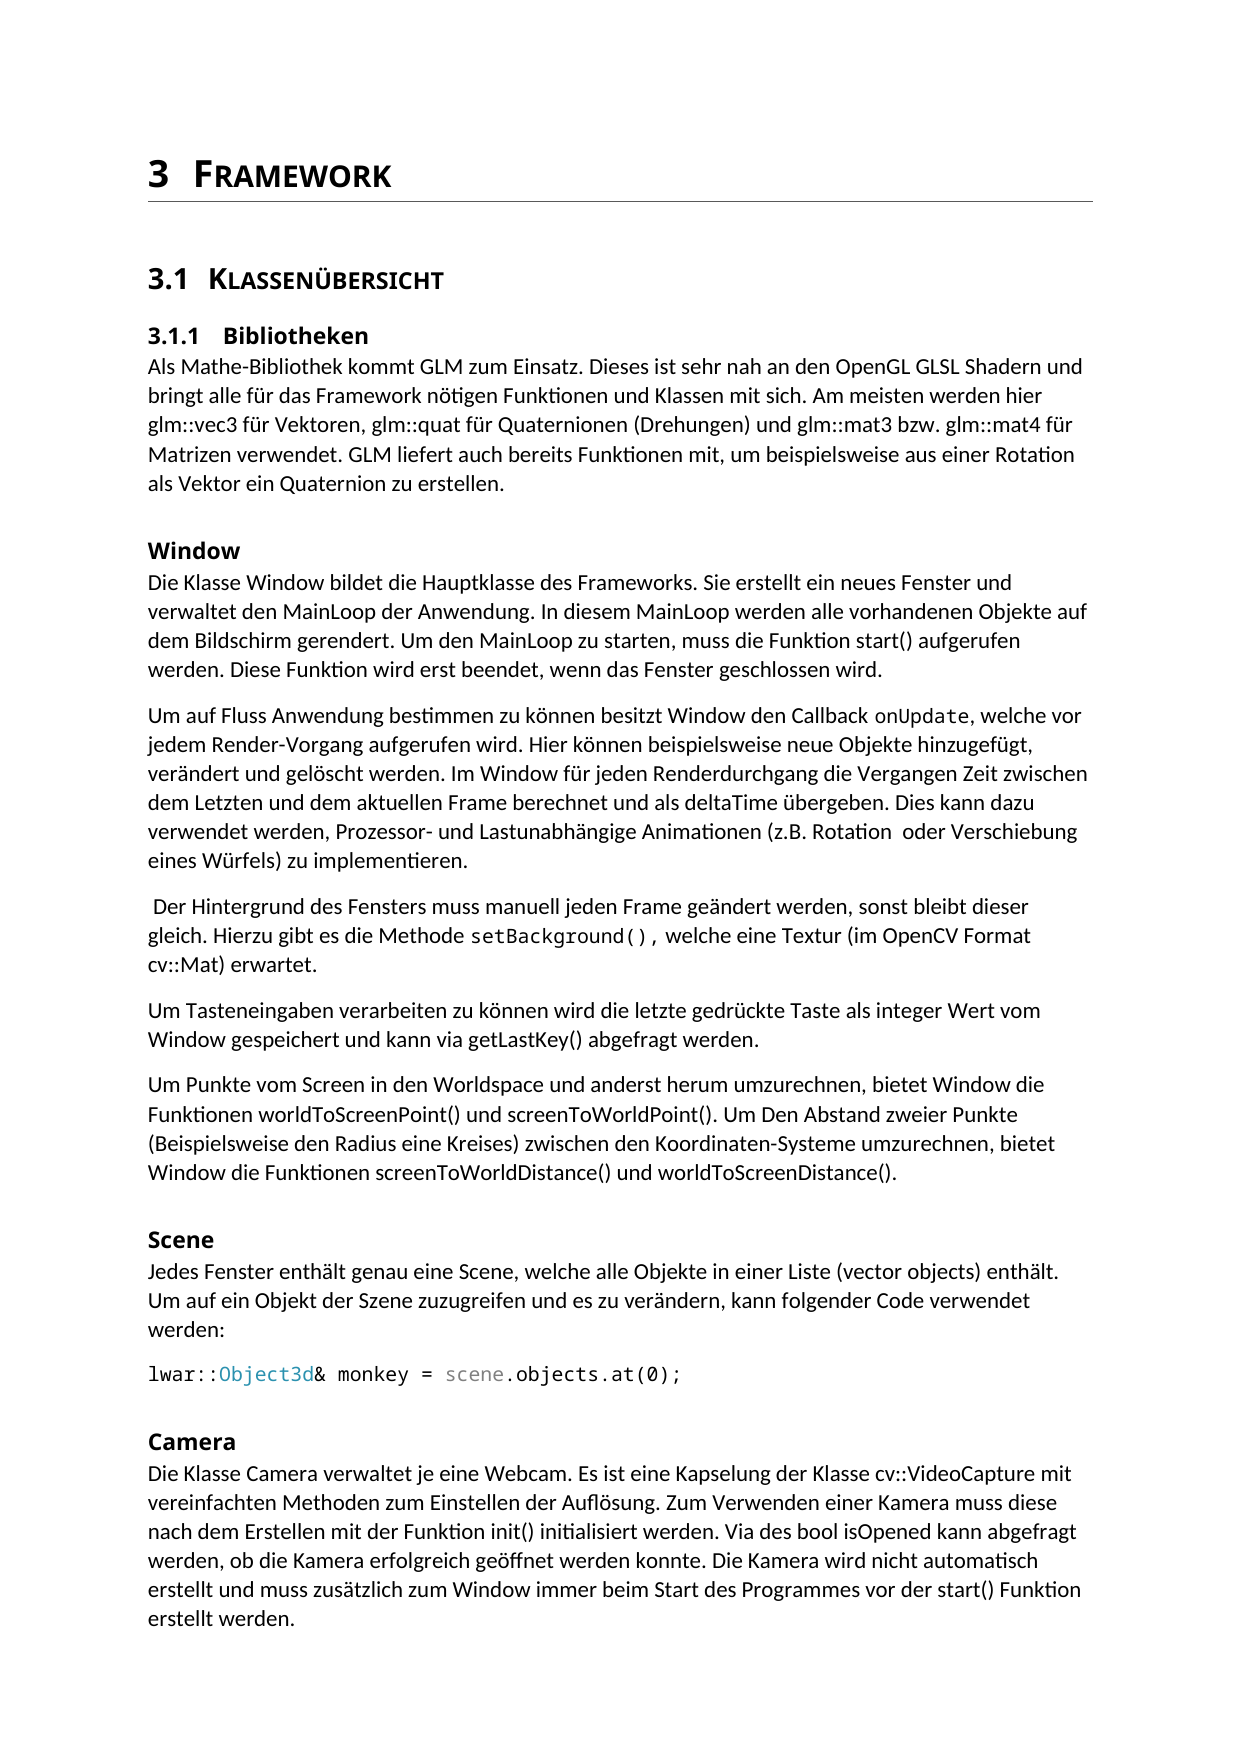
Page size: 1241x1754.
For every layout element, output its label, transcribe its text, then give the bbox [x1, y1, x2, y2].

text Um auf Fluss Anwendung bestimmen zu können besitzt Window den Callback onUpdate, welche vor jedem Render-Vorgang aufgerufen wird. Hier können beispielsweise neue Objekte hinzugefügt, verändert und gelöscht werden. Im Window für jeden Renderdurchgang die Vergangen Zeit zwischen dem Letzten und dem aktuellen Frame berechnet und als deltaTime übergeben. Dies kann dazu verwendet werden, Prozessor- und Lastunabhängige Animationen (z.B. Rotation oder Verschiebung eines Würfels) zu implementieren. [148, 701, 1093, 874]
subtitle Window [148, 535, 1093, 567]
subtitle Bibliotheken [148, 320, 1093, 351]
subtitle Klassenübersicht [148, 258, 1093, 298]
subtitle Scene [148, 1224, 1093, 1256]
text Die Klasse Camera verwaltet je eine Webcam. Es ist eine Kapselung der Klasse cv::VideoCapture mit vereinfachten Methoden zum Einstellen der Auflösung. Zum Verwenden einer Kamera muss diese nach dem Erstellen mit der Funktion init() initialisiert werden. Via des bool isOpened kann abgefragt werden, ob die Kamera erfolgreich geöffnet werden konnte. Die Kamera wird nicht automatisch erstellt und muss zusätzlich zum Window immer beim Start des Programmes vor der start() Funktion erstellt werden. [148, 1459, 1093, 1632]
text lwar::Object3d& monkey = scene.objects.at(0); [148, 1361, 1093, 1388]
subtitle Framework [148, 148, 1093, 201]
text Jedes Fenster enthält genau eine Scene, welche alle Objekte in einer Liste (vector objects) enthält. Um auf ein Objekt der Szene zuzugreifen und es zu verändern, kann folgender Code verwendet werden: [148, 1257, 1093, 1343]
text Als Mathe-Bibliothek kommt GLM zum Einsatz. Dieses ist sehr nah an den OpenGL GLSL Shadern und bringt alle für das Framework nötigen Funktionen und Klassen mit sich. Am meisten werden hier glm::vec3 für Vektoren, glm::quat für Quaternionen (Drehungen) und glm::mat3 bzw. glm::mat4 für Matrizen verwendet. GLM liefert auch bereits Funktionen mit, um beispielsweise aus einer Rotation als Vektor ein Quaternion zu erstellen. [148, 352, 1093, 497]
subtitle Camera [148, 1426, 1093, 1457]
text Um Tasteneingaben verarbeiten zu können wird die letzte gedrückte Taste als integer Wert vom Window gespeichert und kann via getLastKey() abgefragt werden. [148, 996, 1093, 1053]
text Um Punkte vom Screen in den Worldspace und anderst herum umzurechnen, bietet Window die Funktionen worldToScreenPoint() und screenToWorldPoint(). Um Den Abstand zweier Punkte (Beispielsweise den Radius eine Kreises) zwischen den Koordinaten-Systeme umzurechnen, bietet Window die Funktionen screenToWorldDistance() und worldToScreenDistance(). [148, 1071, 1093, 1186]
text Der Hintergrund des Fensters muss manuell jeden Frame geändert werden, sonst bleibt dieser gleich. Hierzu gibt es die Methode setBackground(), welche eine Textur (im OpenCV Format cv::Mat) erwartet. [148, 892, 1093, 978]
text Die Klasse Window bildet die Hauptklasse des Frameworks. Sie erstellt ein neues Fenster und verwaltet den MainLoop der Anwendung. In diesem MainLoop werden alle vorhandenen Objekte auf dem Bildschirm gerendert. Um den MainLoop zu starten, muss die Funktion start() aufgerufen werden. Diese Funktion wird erst beendet, wenn das Fenster geschlossen wird. [148, 568, 1093, 683]
